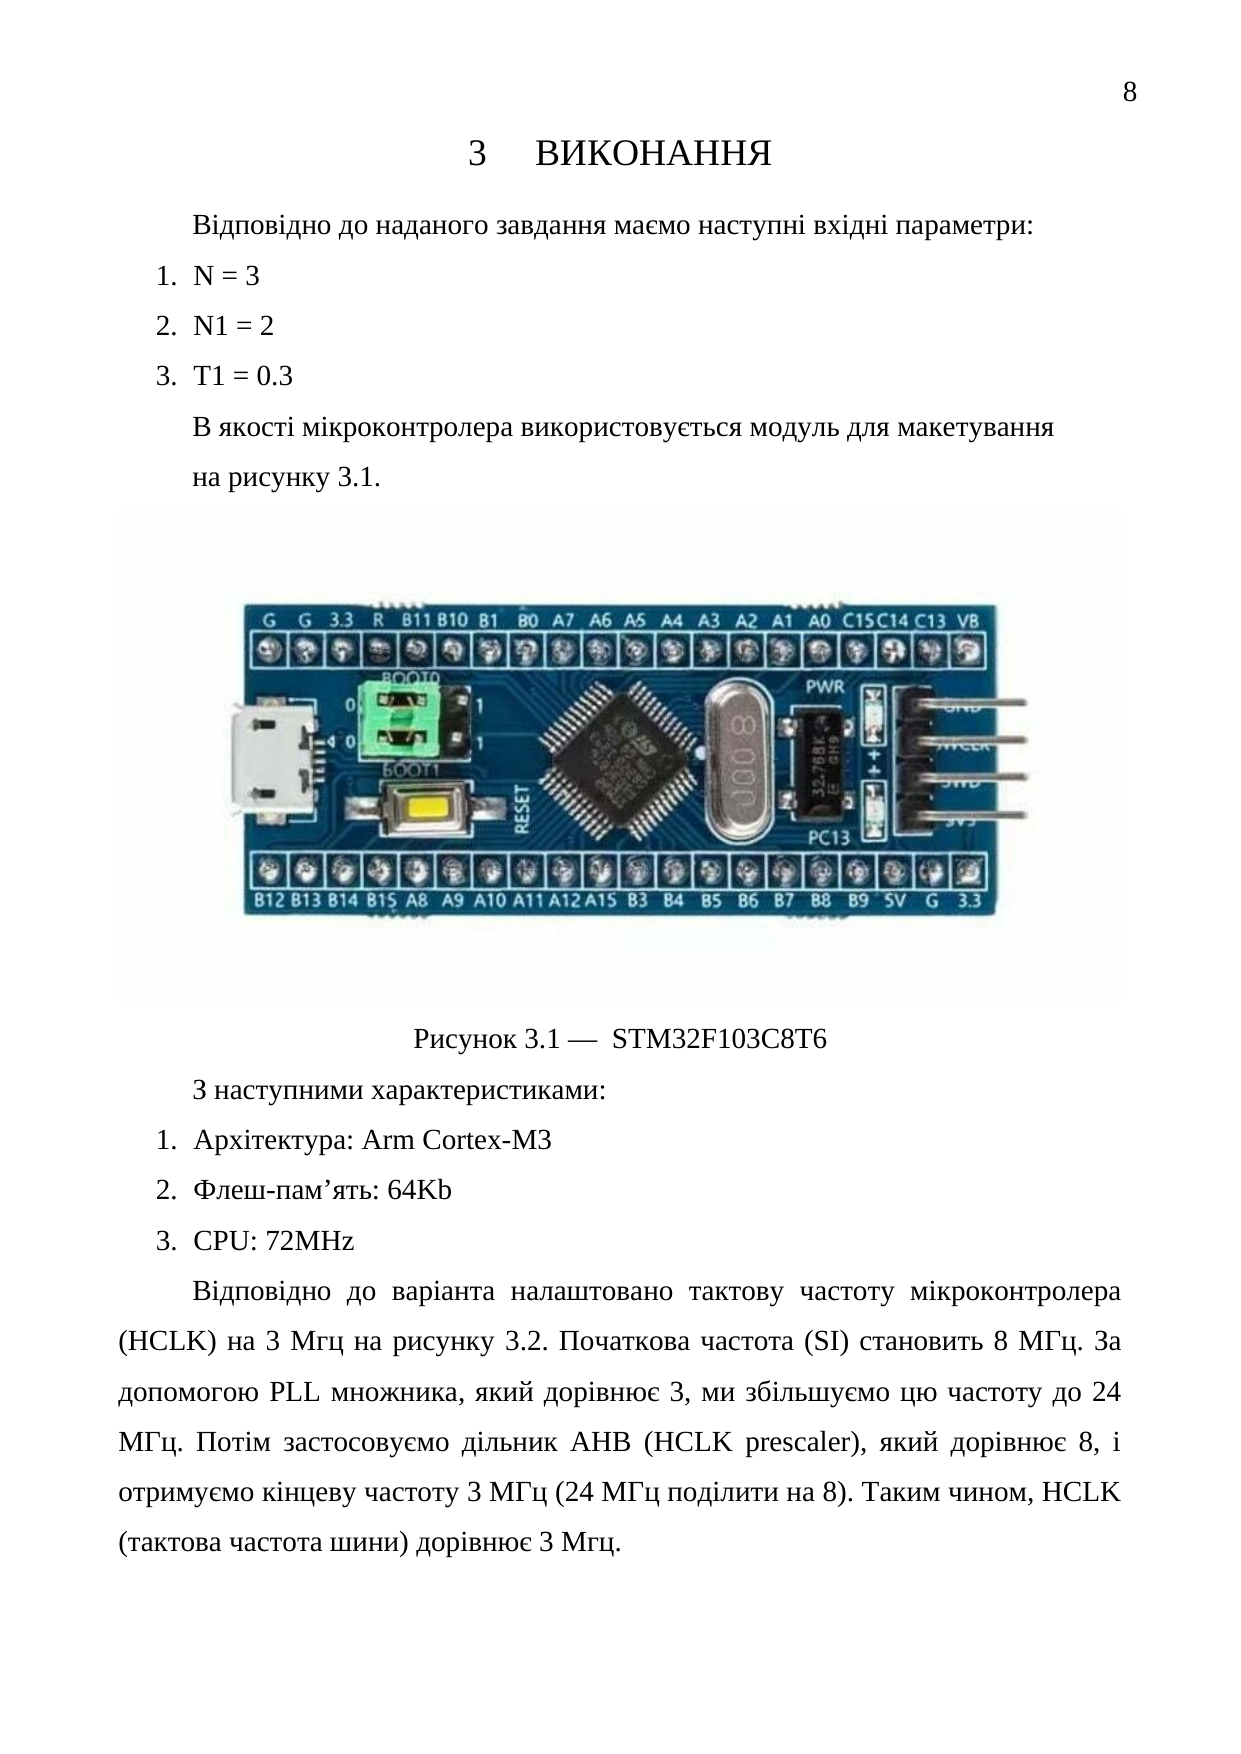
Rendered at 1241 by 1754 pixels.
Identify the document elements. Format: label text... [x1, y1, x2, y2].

list T1 = 0.3 [156, 358, 1122, 392]
text З наступними характеристиками: [118, 1055, 1122, 1105]
text Відповідно до варіанта налаштовано тактову частоту мікроконтролера (HCLK) на 3 Мгц на рисунку 3.2. Початкова частота (SI) становить 8 МГц. За допомогою PLL множника, який дорівнює 3, ми збільшуємо цю частоту до 24 МГц. Потім застосовуємо дільник AHB (HCLK prescaler), який дорівнює 8, і отримуємо кінцеву частоту 3 МГц (24 МГц поділити на 8). Таким чином, HCLK (тактова частота шини) дорівнює 3 Мгц. [118, 1273, 1122, 1558]
text Рисунок 3.1 — STM32F103C8T6 [118, 1005, 1122, 1055]
text В якості мікроконтролера використовується модуль для макетування [118, 409, 1122, 442]
list Архітектура: Arm Cortex-M3 [156, 1122, 1122, 1156]
list N1 = 2 [156, 308, 1122, 342]
text Відповідно до наданого завдання маємо наступні вхідні параметри: [118, 207, 1122, 241]
subtitle Виконання [118, 130, 1122, 173]
list N = 3 [156, 258, 1122, 291]
text на рисунку 3.1. [118, 459, 1122, 492]
list Флеш-пам’ять: 64Kb [156, 1172, 1122, 1206]
picture [118, 509, 1123, 1005]
list CPU: 72MHz [156, 1223, 1122, 1256]
